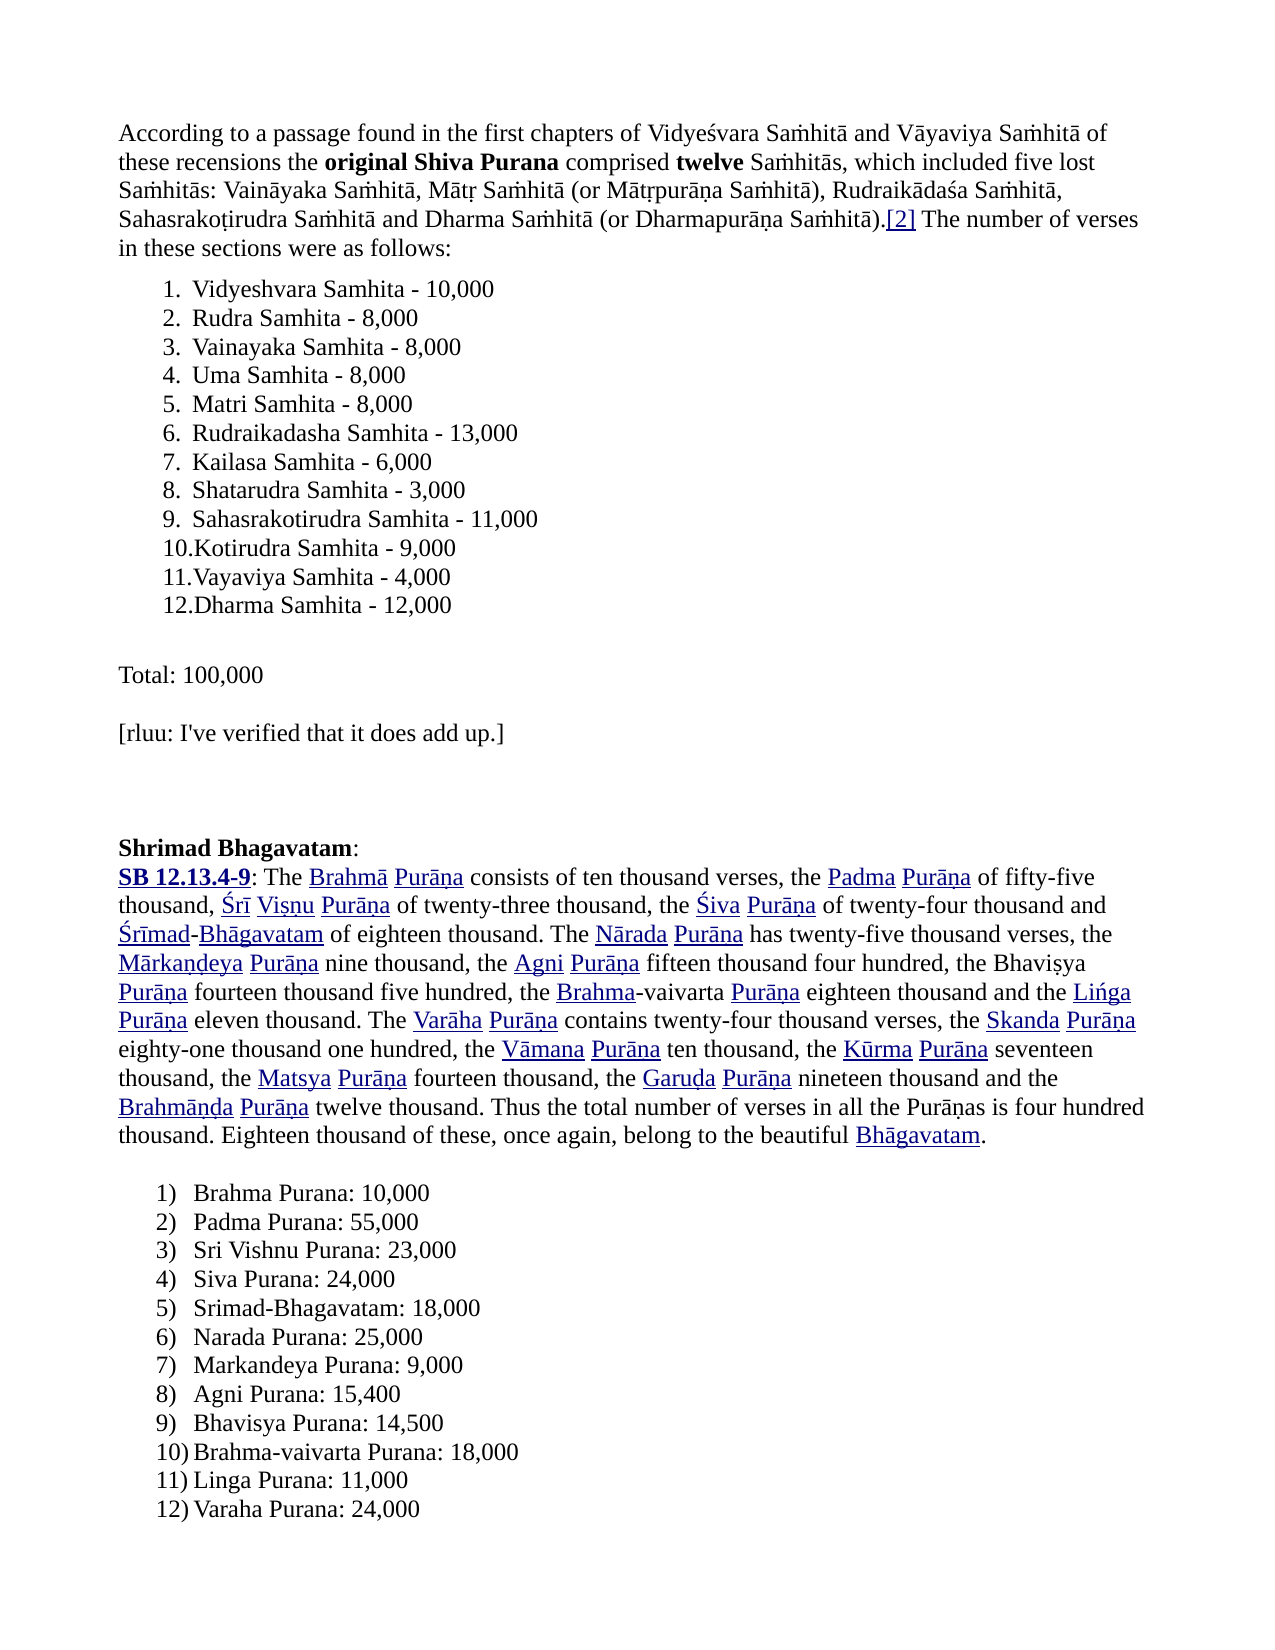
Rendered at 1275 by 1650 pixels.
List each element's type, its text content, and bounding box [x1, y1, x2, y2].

list Dharma Samhita - 12,000 [162, 591, 1157, 619]
list Markandeya Purana: 9,000 [156, 1351, 1157, 1379]
list Rudraikadasha Samhita - 13,000 [162, 418, 1157, 447]
text According to a passage found in the first chapters of Vidyeśvara Saṁhitā and Vāyaviya Saṁhitā of these recensions the original Shiva Purana comprised twelve Saṁhitās, which included five lost Saṁhitās: Vaināyaka Saṁhitā, Mātṛ Saṁhitā (or Mātṛpurāṇa Saṁhitā), Rudraikādaśa Saṁhitā, Sahasrakoṭirudra Saṁhitā and Dharma Saṁhitā (or Dharmapurāṇa Saṁhitā).[2] The number of verses in these sections were as follows: [118, 118, 1157, 262]
list Siva Purana: 24,000 [156, 1264, 1157, 1293]
list Sahasrakotirudra Samhita - 11,000 [162, 504, 1157, 533]
list Linga Purana: 11,000 [156, 1466, 1157, 1494]
list Matri Samhita - 8,000 [162, 389, 1157, 418]
list Kotirudra Samhita - 9,000 [162, 533, 1157, 562]
list Agni Purana: 15,400 [156, 1379, 1157, 1408]
text Shrimad Bhagavatam: [118, 833, 1157, 862]
list Kailasa Samhita - 6,000 [162, 447, 1157, 476]
list Vidyeshvara Samhita - 10,000 [162, 274, 1157, 303]
list Uma Samhita - 8,000 [162, 361, 1157, 389]
list Varaha Purana: 24,000 [156, 1494, 1157, 1523]
list Padma Purana: 55,000 [156, 1207, 1157, 1236]
list Srimad-Bhagavatam: 18,000 [156, 1293, 1157, 1322]
list Sri Vishnu Purana: 23,000 [156, 1236, 1157, 1264]
list Rudra Samhita - 8,000 [162, 303, 1157, 332]
list Vayaviya Samhita - 4,000 [162, 562, 1157, 591]
list Brahma-vaivarta Purana: 18,000 [156, 1437, 1157, 1466]
list Narada Purana: 25,000 [156, 1322, 1157, 1351]
text [rluu: I've verified that it does add up.] [118, 718, 1157, 747]
list Bhavisya Purana: 14,500 [156, 1408, 1157, 1437]
text Total: 100,000 [118, 661, 1157, 689]
list Vainayaka Samhita - 8,000 [162, 332, 1157, 361]
list Shatarudra Samhita - 3,000 [162, 476, 1157, 504]
text SB 12.13.4-9: The Brahmā Purāṇa consists of ten thousand verses, the Padma Purāṇa of fifty-five thousand, Śrī Viṣṇu Purāṇa of twenty-three thousand, the Śiva Purāṇa of twenty-four thousand and Śrīmad-Bhāgavatam of eighteen thousand. The Nārada Purāṇa has twenty-five thousand verses, the Mārkaṇḍeya Purāṇa nine thousand, the Agni Purāṇa fifteen thousand four hundred, the Bhaviṣya Purāṇa fourteen thousand five hundred, the Brahma-vaivarta Purāṇa eighteen thousand and the Lińga Purāṇa eleven thousand. The Varāha Purāṇa contains twenty-four thousand verses, the Skanda Purāṇa eighty-one thousand one hundred, the Vāmana Purāṇa ten thousand, the Kūrma Purāṇa seventeen thousand, the Matsya Purāṇa fourteen thousand, the Garuḍa Purāṇa nineteen thousand and the Brahmāṇḍa Purāṇa twelve thousand. Thus the total number of verses in all the Purāṇas is four hundred thousand. Eighteen thousand of these, once again, belong to the beautiful Bhāgavatam. [118, 862, 1157, 1149]
list Brahma Purana: 10,000 [156, 1178, 1157, 1207]
